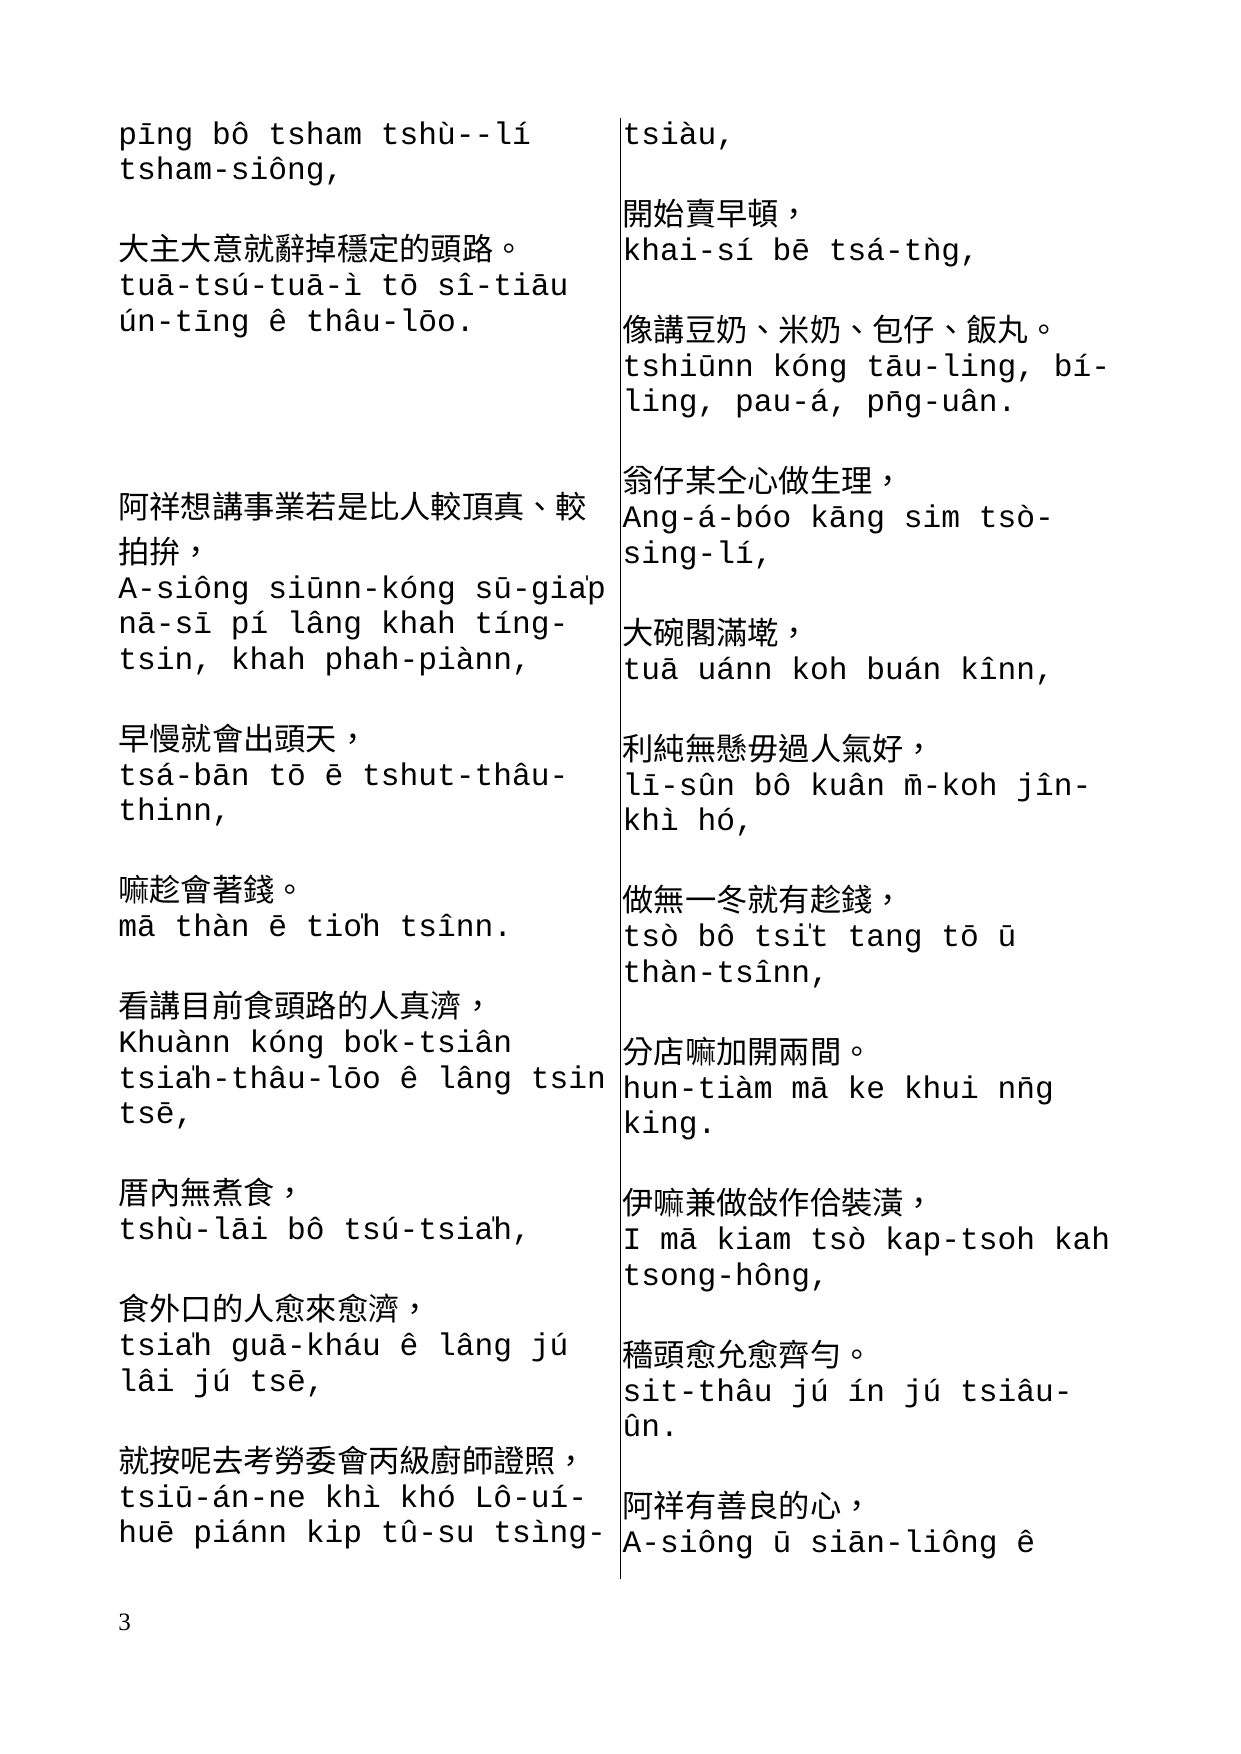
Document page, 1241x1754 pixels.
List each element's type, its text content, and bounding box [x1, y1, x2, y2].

text 翁仔某仝心做生理， [622, 456, 1122, 502]
text 利純無懸毋過人氣好， [622, 724, 1122, 769]
text 伊嘛兼做敆作佮裝潢， [622, 1178, 1122, 1223]
text sit-thâu jú ín jú tsiâu-ûn. [622, 1375, 1122, 1446]
text 阿祥有善良的心， [622, 1481, 1122, 1526]
text tuā-tsú-tuā-ì tō sî-tiāu ún-tīng ê thâu-lōo. [118, 269, 618, 340]
text 做無一冬就有趁錢， [622, 875, 1122, 921]
text 早慢就會出頭天， [118, 714, 618, 759]
text tuā uánn koh buán kînn, [622, 653, 1122, 688]
text tshù-lāi bô tsú-tsia̍h, [118, 1214, 618, 1249]
text hun-tiàm mā ke khui nn̄g king. [622, 1072, 1122, 1143]
text tsiū-án-ne khì khó Lô-uí-huē piánn kip tû-su tsìng- [118, 1481, 618, 1552]
text mā thàn ē tio̍h tsînn. [118, 911, 618, 946]
text 食外口的人愈來愈濟， [118, 1284, 618, 1330]
text 大主大意就辭掉穩定的頭路。 [118, 224, 618, 269]
text A-siông siūnn-kóng sū-gia̍p nā-sī pí lâng khah tíng-tsin, khah phah-piànn, [118, 572, 618, 679]
text 大碗閣滿墘， [622, 608, 1122, 653]
text I mā kiam tsò kap-tsoh kah tsong-hông, [622, 1223, 1122, 1294]
text 厝內無煮食， [118, 1168, 618, 1214]
text 阿祥想講事業若是比人較頂真、較拍拚， [118, 482, 618, 572]
text tsò bô tsi̍t tang tō ū thàn-tsînn, [622, 921, 1122, 991]
text lī-sûn bô kuân m̄-koh jîn-khì hó, [622, 769, 1122, 840]
text Khuànn kóng bo̍k-tsiân tsia̍h-thâu-lōo ê lâng tsin tsē, [118, 1027, 618, 1133]
text 分店嘛加開兩間。 [622, 1027, 1122, 1072]
text 就按呢去考勞委會丙級廚師證照， [118, 1436, 618, 1481]
text 穡頭愈允愈齊勻。 [622, 1330, 1122, 1375]
text Ang-á-bóo kāng sim tsò-sing-lí, [622, 502, 1122, 572]
text pīng bô tsham tshù--lí tsham-siông, [118, 118, 618, 189]
text tshiūnn kóng tāu-ling, bí-ling, pau-á, pn̄g-uân. [622, 350, 1122, 421]
text 開始賣早頓， [622, 189, 1122, 234]
text khai-sí bē tsá-tǹg, [622, 234, 1122, 269]
text tsia̍h guā-kháu ê lâng jú lâi jú tsē, [118, 1330, 618, 1401]
text tsiàu, [622, 118, 1122, 153]
text tsá-bān tō ē tshut-thâu-thinn, [118, 759, 618, 830]
text 看講目前食頭路的人真濟， [118, 982, 618, 1027]
text 像講豆奶、米奶、包仔、飯丸。 [622, 305, 1122, 350]
text 嘛趁會著錢。 [118, 866, 618, 911]
text A-siông ū siān-liông ê [622, 1526, 1122, 1562]
